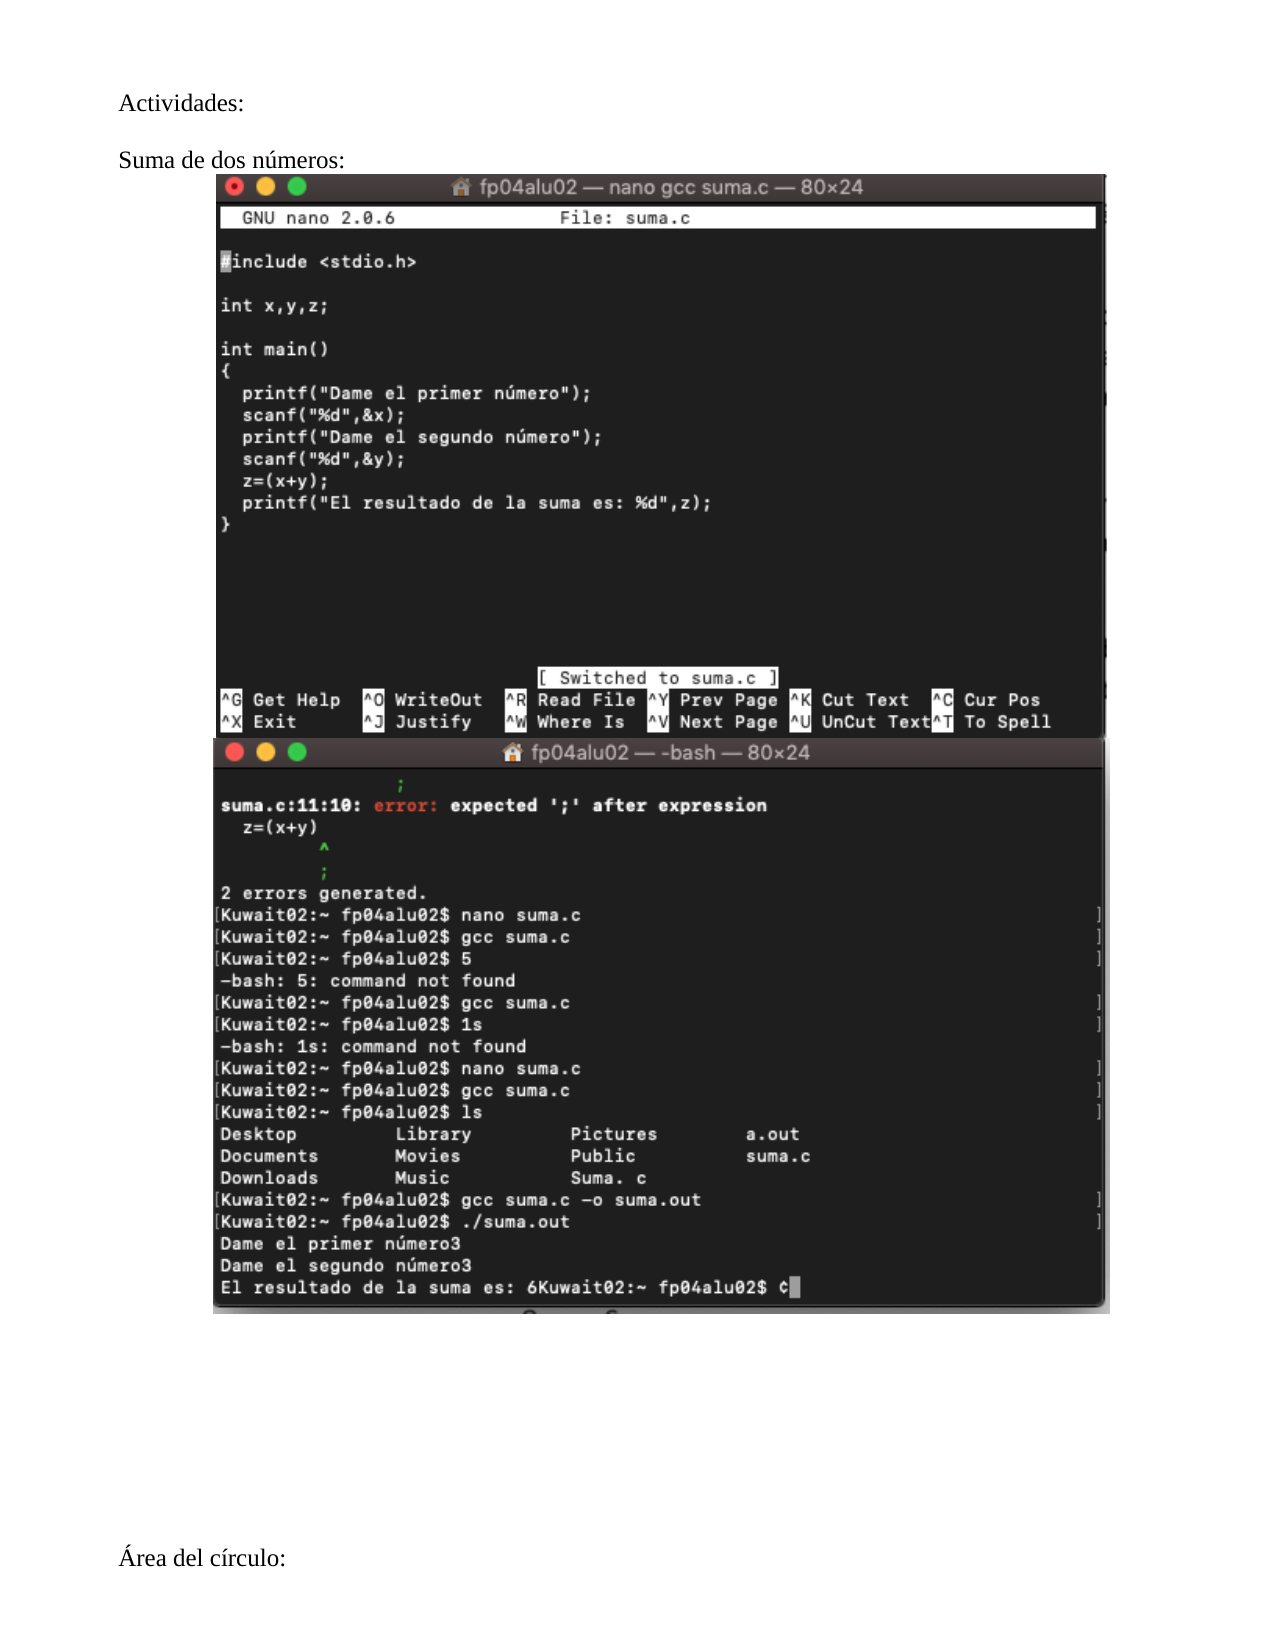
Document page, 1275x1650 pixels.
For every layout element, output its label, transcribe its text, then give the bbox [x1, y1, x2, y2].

text Actividades: [118, 88, 1205, 117]
text Área del círculo: [118, 1543, 1205, 1572]
text Suma de dos números: [118, 145, 1205, 174]
